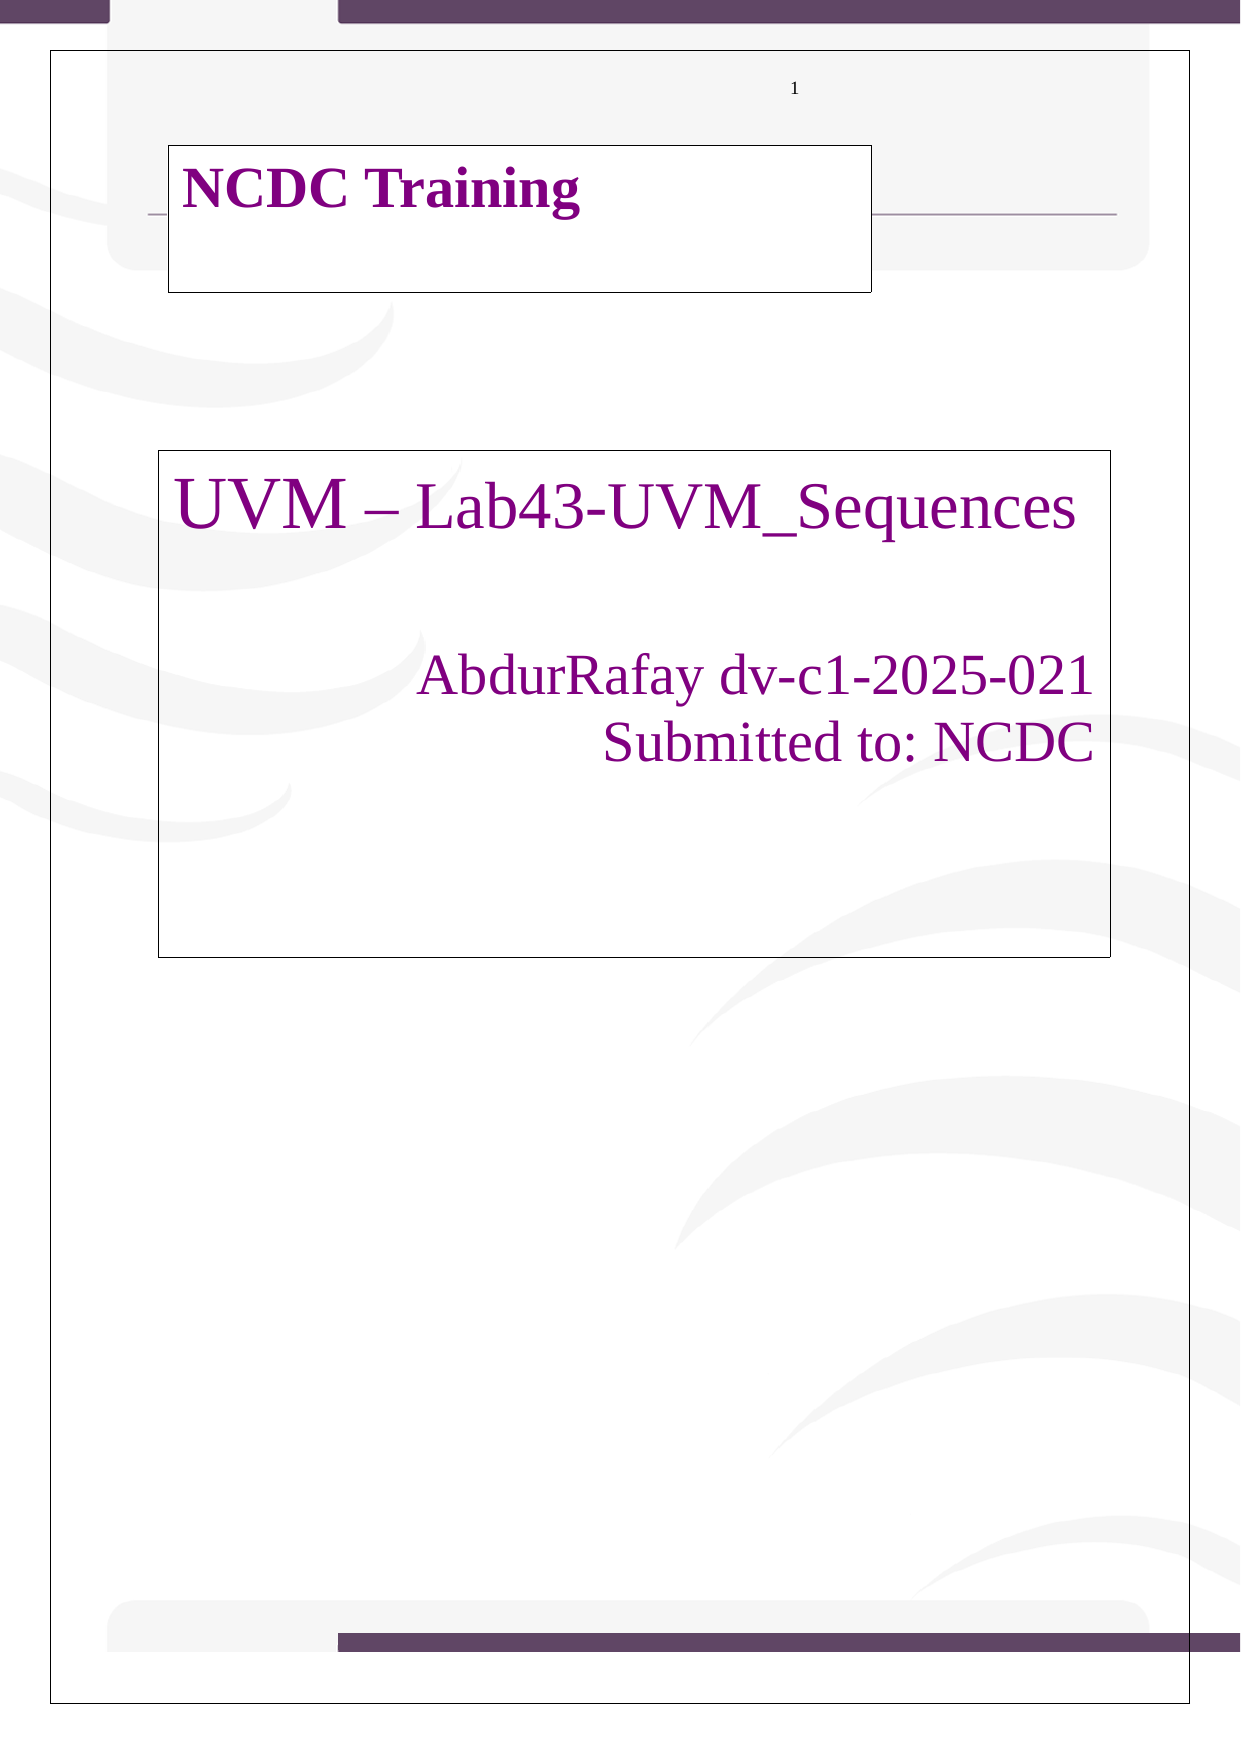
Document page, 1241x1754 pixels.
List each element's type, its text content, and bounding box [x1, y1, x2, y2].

picture [0, 0, 1241, 1652]
text UVM – Lab43-UVM_Sequences [173, 458, 1095, 544]
text Submitted to: NCDC [173, 707, 1095, 774]
text 1 [872, 150, 1090, 176]
text NCDC Training [182, 153, 856, 220]
text AbdurRafay dv-c1-2025-021 [173, 640, 1095, 707]
picture [51, 51, 1189, 1652]
